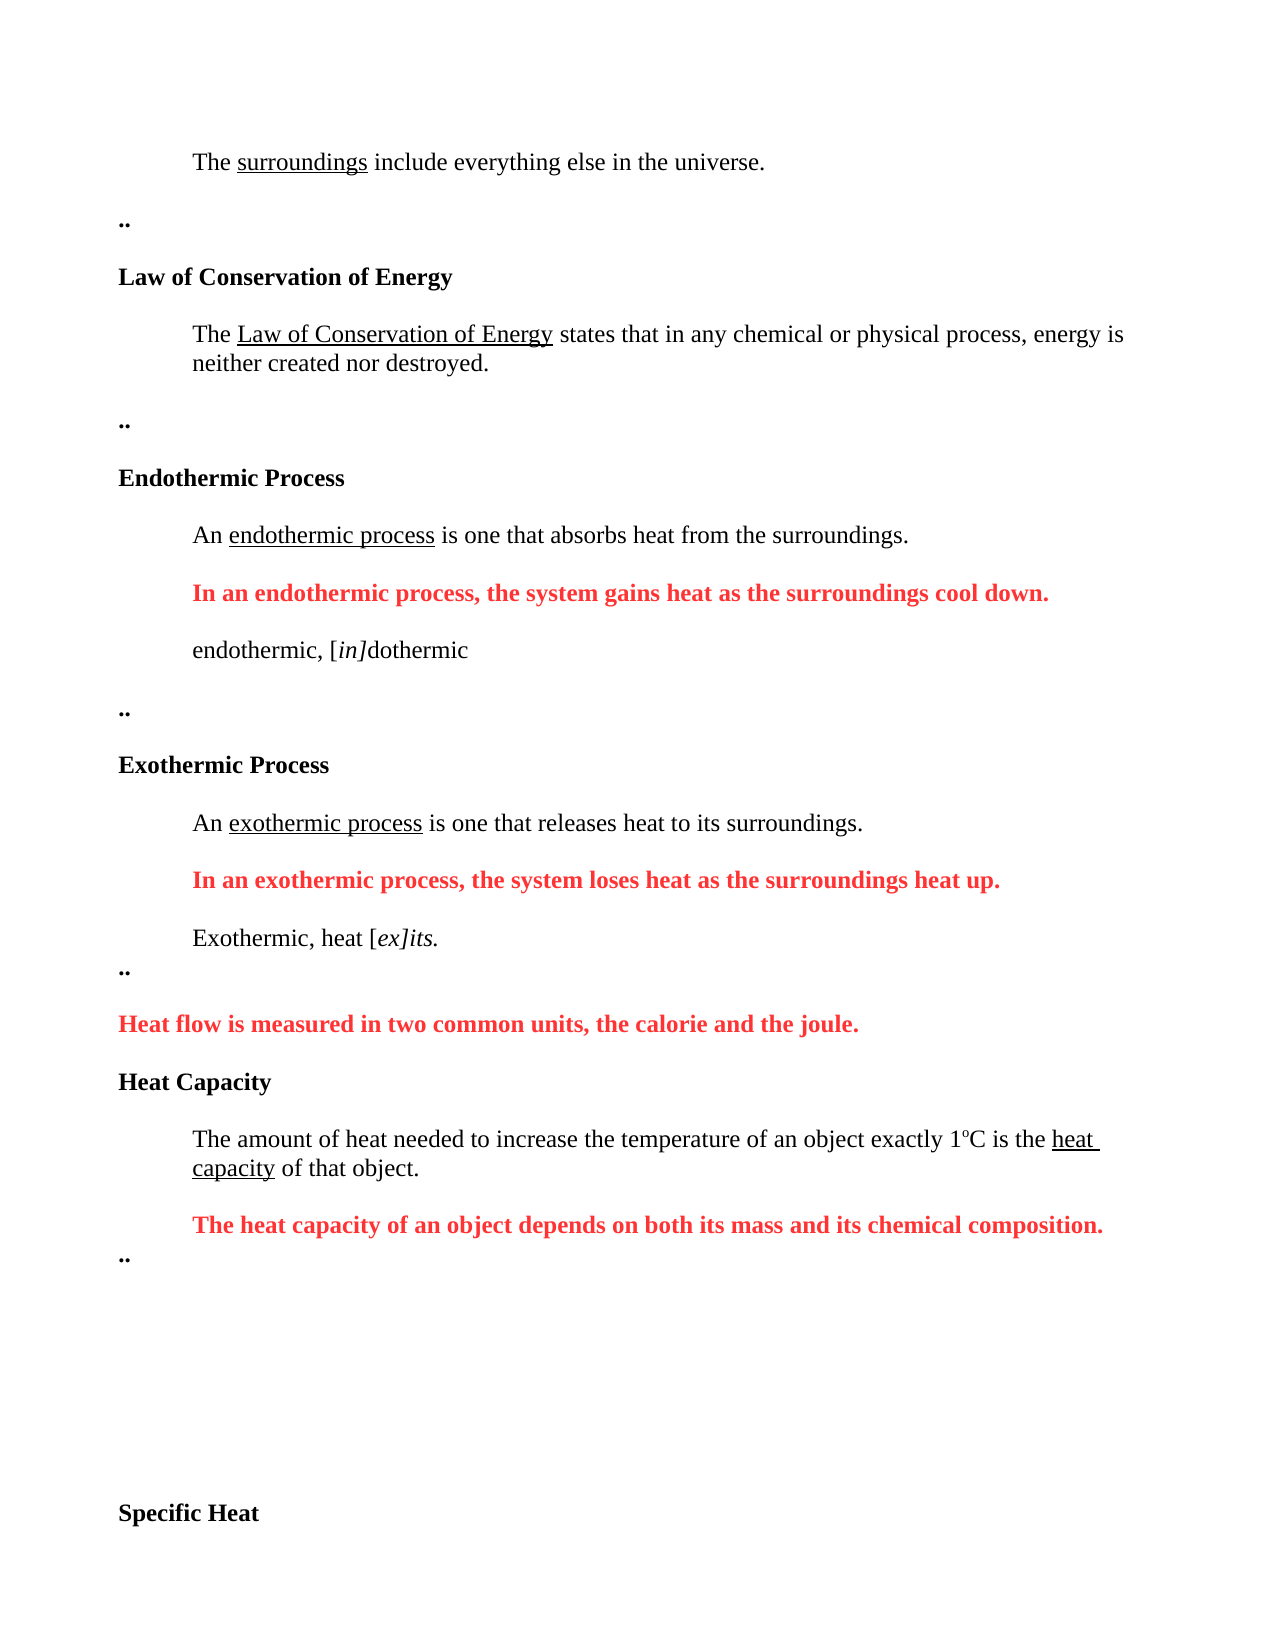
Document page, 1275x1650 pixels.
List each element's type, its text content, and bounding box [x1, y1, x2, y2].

text Exothermic Process [118, 751, 1157, 779]
text An exothermic process is one that releases heat to its surroundings. [118, 808, 1157, 837]
text .. [118, 204, 1157, 233]
text .. [118, 952, 1157, 981]
text Specific Heat [118, 1498, 1157, 1527]
text endothermic, [in]dothermic [118, 636, 1157, 664]
text .. [118, 693, 1157, 722]
text In an endothermic process, the system gains heat as the surroundings cool down. [118, 578, 1157, 607]
text An endothermic process is one that absorbs heat from the surroundings. [118, 521, 1157, 549]
text Exothermic, heat [ex]its. [118, 923, 1157, 952]
text Heat Capacity [118, 1067, 1157, 1096]
text Heat flow is measured in two common units, the calorie and the joule. [118, 1009, 1157, 1038]
text Endothermic Process [118, 463, 1157, 492]
text The amount of heat needed to increase the temperature of an object exactly 1oC is the heat capacity of that object. [118, 1124, 1157, 1182]
text The heat capacity of an object depends on both its mass and its chemical composition. [118, 1211, 1157, 1239]
text Law of Conservation of Energy [118, 262, 1157, 291]
text In an exothermic process, the system loses heat as the surroundings heat up. [118, 866, 1157, 894]
text .. [118, 1239, 1157, 1268]
text The Law of Conservation of Energy states that in any chemical or physical process, energy is neither created nor destroyed. [118, 319, 1157, 377]
text .. [118, 406, 1157, 434]
text The surroundings include everything else in the universe. [118, 147, 1157, 176]
